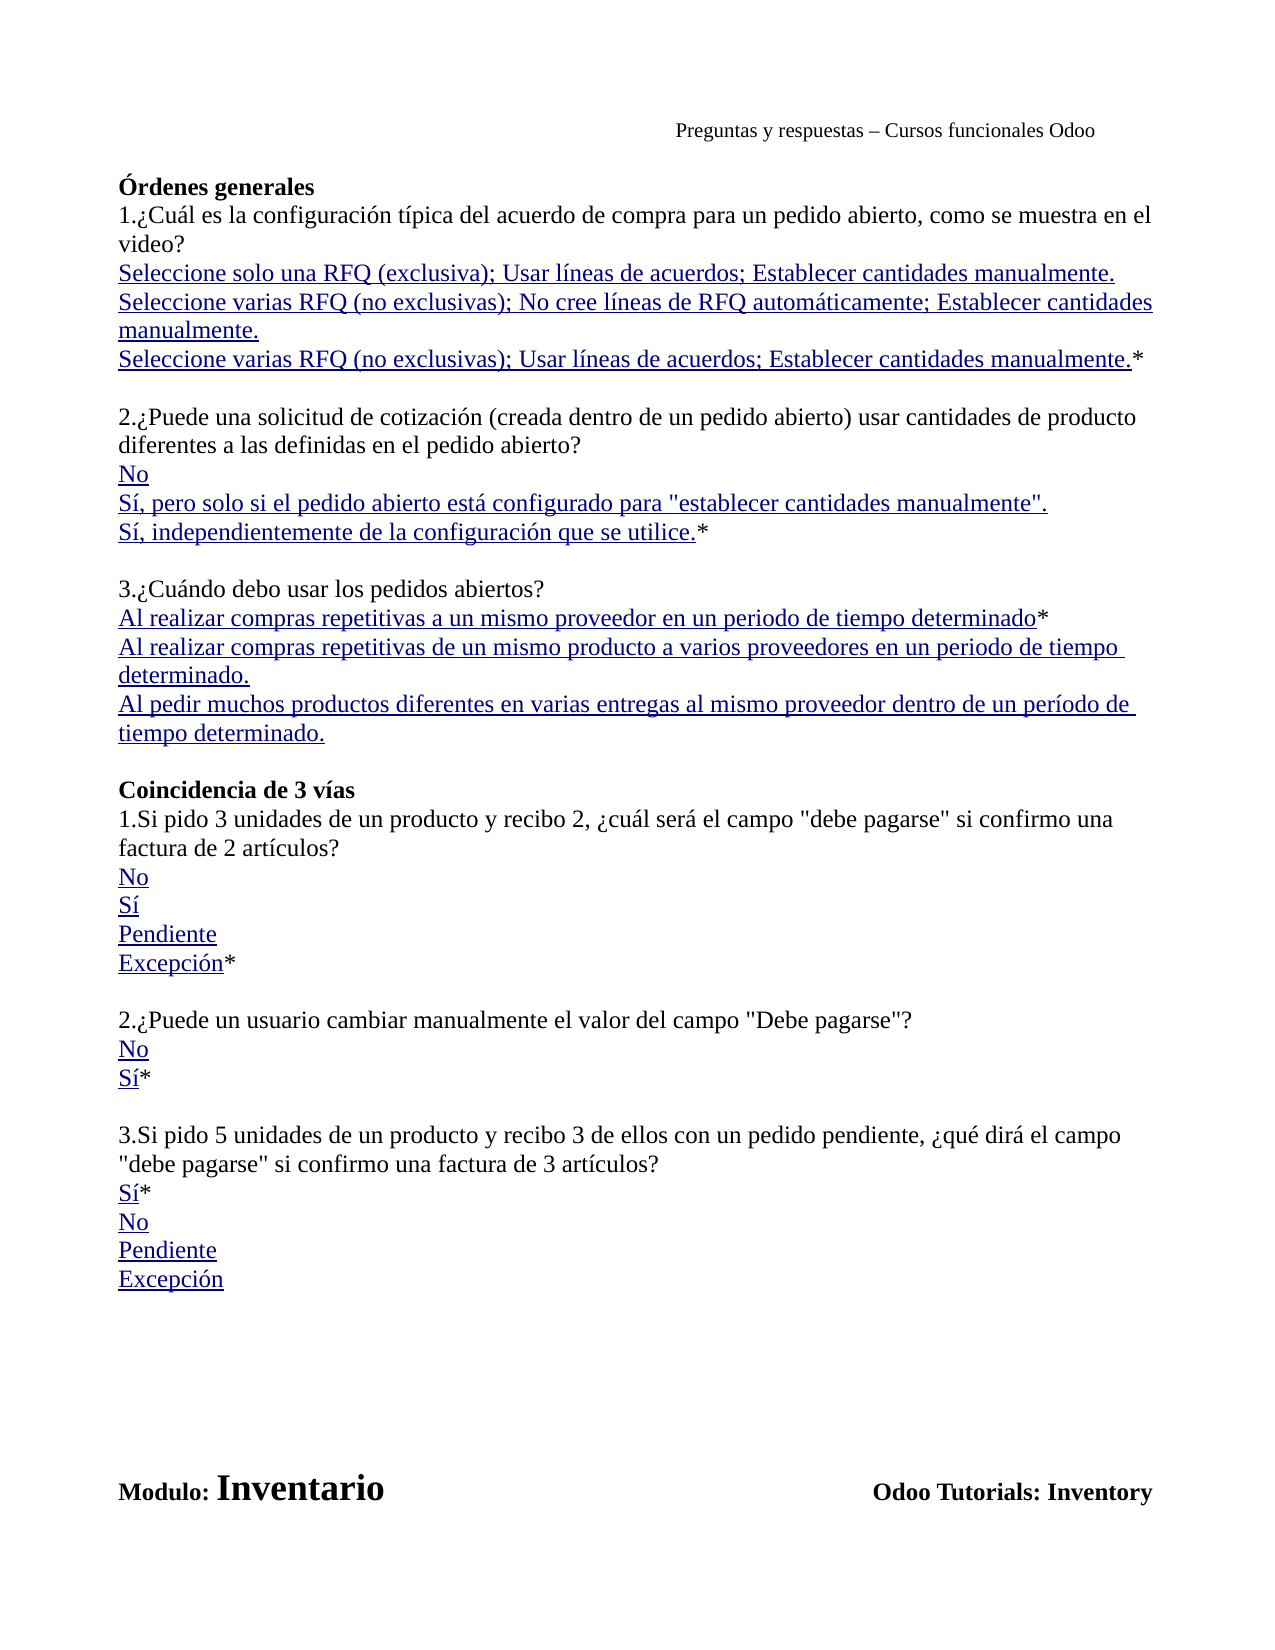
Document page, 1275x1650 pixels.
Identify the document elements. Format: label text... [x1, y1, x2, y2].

text Pendiente [118, 1235, 1157, 1264]
text 1.Si pido 3 unidades de un producto y recibo 2, ¿cuál será el campo "debe pagarse" si confirmo una factura de 2 artículos? [118, 804, 1157, 862]
text 2.¿Puede una solicitud de cotización (creada dentro de un pedido abierto) usar cantidades de producto diferentes a las definidas en el pedido abierto? [118, 402, 1157, 459]
text Órdenes generales [118, 172, 1157, 200]
text Pendiente [118, 919, 1157, 948]
text Seleccione varias RFQ (no exclusivas); No cree líneas de RFQ automáticamente; Establecer cantidades manualmente. [118, 287, 1157, 344]
text Sí [118, 890, 1157, 919]
text Excepción [118, 1264, 1157, 1293]
text No [118, 1034, 1157, 1063]
text 3.¿Cuándo debo usar los pedidos abiertos? [118, 574, 1157, 603]
text Seleccione solo una RFQ (exclusiva); Usar líneas de acuerdos; Establecer cantidades manualmente. [118, 258, 1157, 287]
text Coincidencia de 3 vías [118, 775, 1157, 804]
text Al pedir muchos productos diferentes en varias entregas al mismo proveedor dentro de un período de tiempo determinado. [118, 689, 1157, 747]
text Modulo: Inventario Odoo Tutorials: Inventory [118, 1465, 1157, 1508]
text No [118, 862, 1157, 890]
text 2.¿Puede un usuario cambiar manualmente el valor del campo "Debe pagarse"? [118, 1005, 1157, 1034]
text Seleccione varias RFQ (no exclusivas); Usar líneas de acuerdos; Establecer cantidades manualmente.* [118, 344, 1157, 373]
text No [118, 459, 1157, 488]
text 1.¿Cuál es la configuración típica del acuerdo de compra para un pedido abierto, como se muestra en el video? [118, 200, 1157, 258]
text Al realizar compras repetitivas de un mismo producto a varios proveedores en un periodo de tiempo determinado. [118, 632, 1157, 689]
text No [118, 1207, 1157, 1235]
text Sí, independientemente de la configuración que se utilice.* [118, 517, 1157, 545]
text Sí, pero solo si el pedido abierto está configurado para "establecer cantidades manualmente". [118, 488, 1157, 517]
text Excepción* [118, 948, 1157, 977]
text Sí* [118, 1063, 1157, 1092]
text Al realizar compras repetitivas a un mismo proveedor en un periodo de tiempo determinado* [118, 603, 1157, 632]
text Sí* [118, 1178, 1157, 1207]
text 3.Si pido 5 unidades de un producto y recibo 3 de ellos con un pedido pendiente, ¿qué dirá el campo "debe pagarse" si confirmo una factura de 3 artículos? [118, 1120, 1157, 1178]
